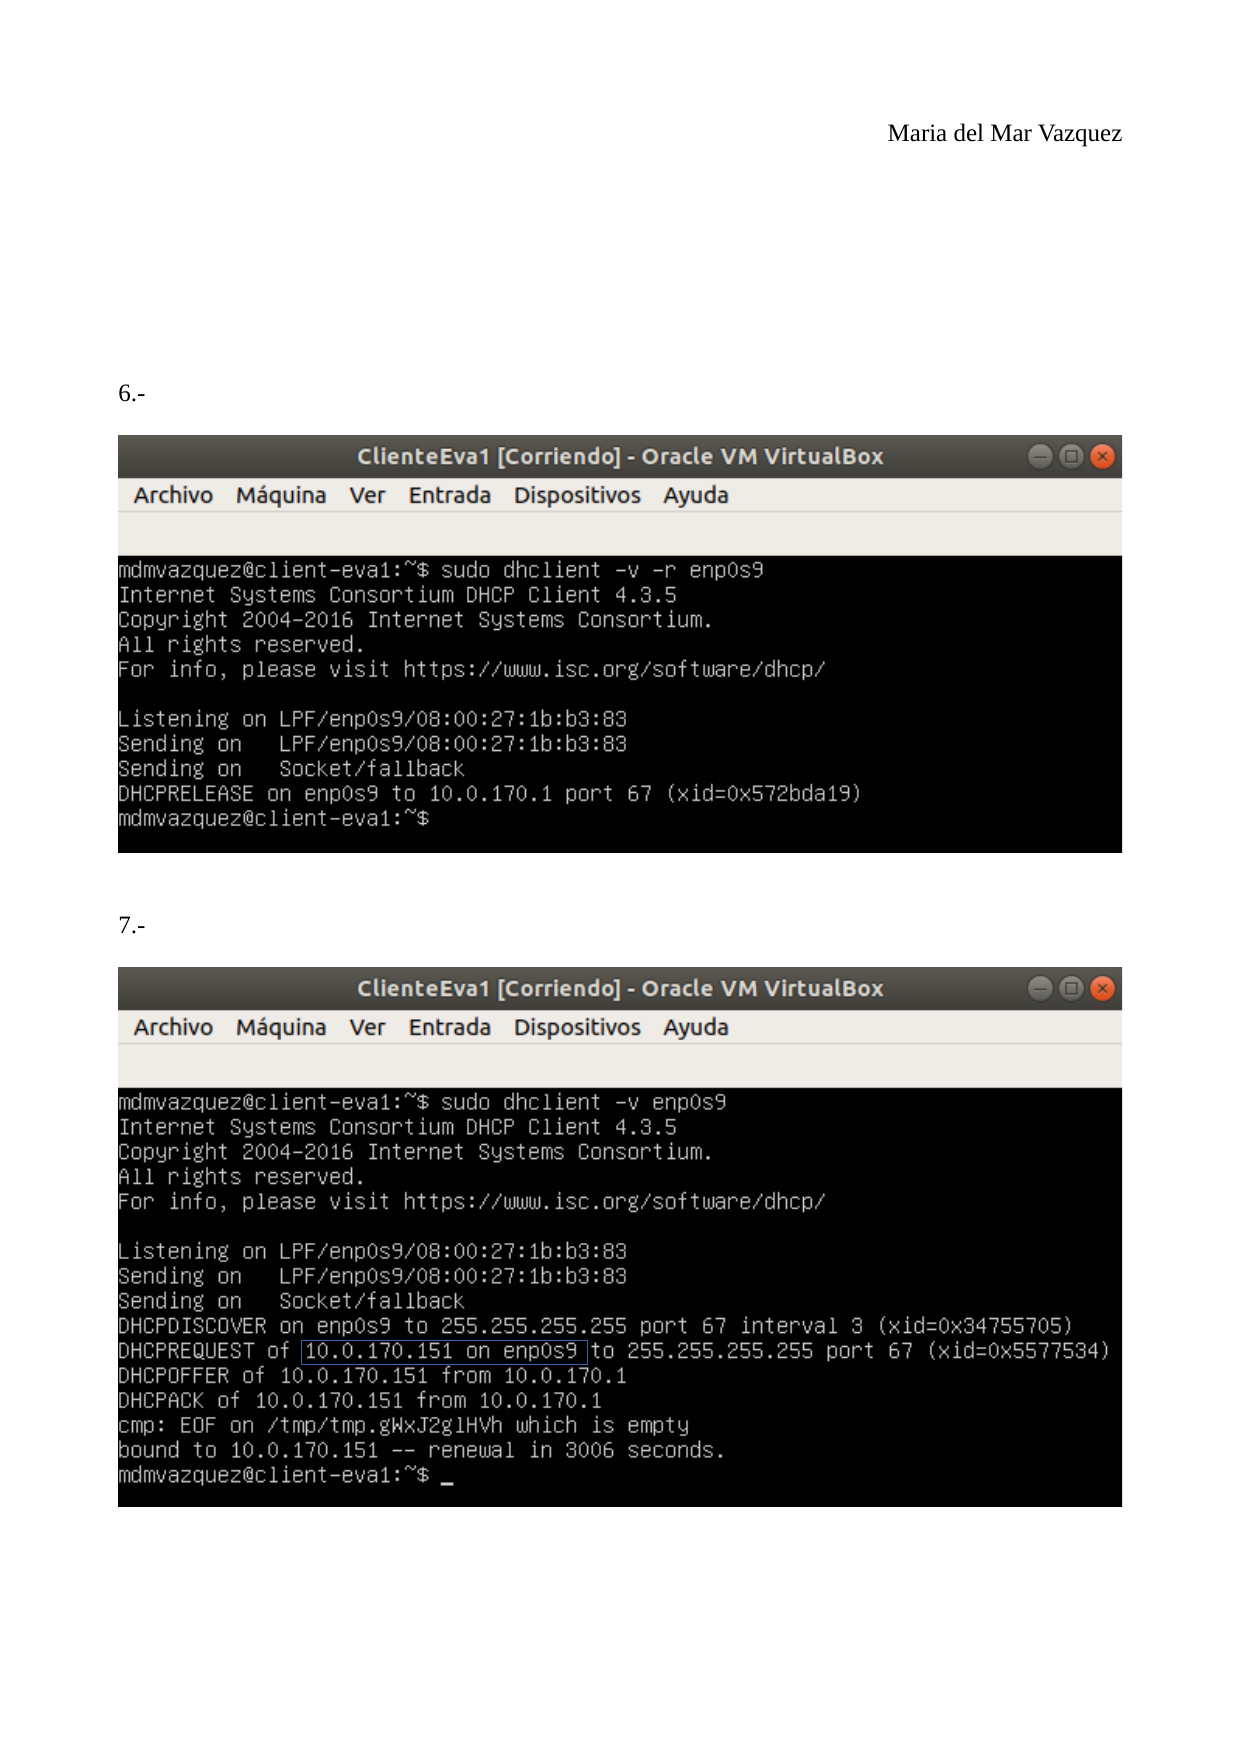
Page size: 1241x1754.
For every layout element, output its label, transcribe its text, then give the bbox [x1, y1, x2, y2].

text 7.- [118, 910, 1122, 939]
picture [118, 967, 1123, 1507]
text 6.- [118, 378, 1122, 406]
picture [118, 435, 1123, 853]
